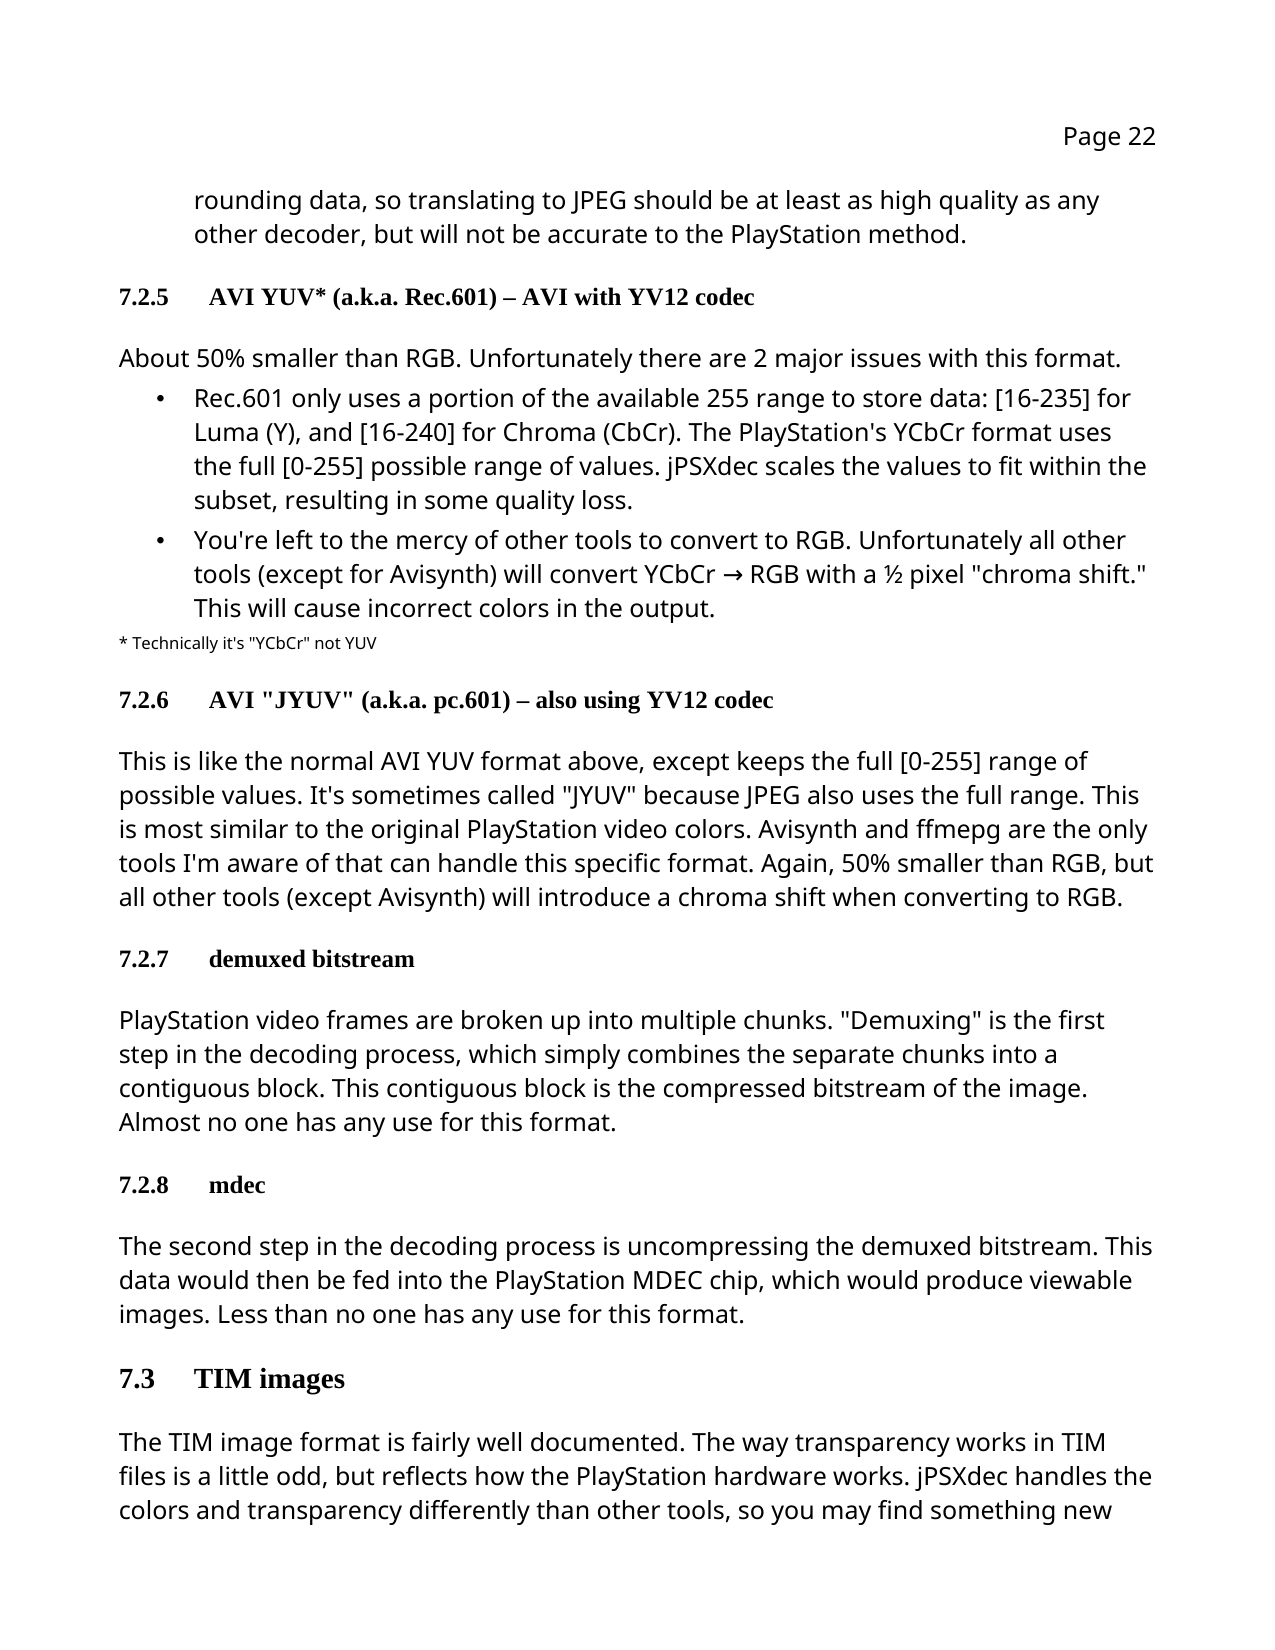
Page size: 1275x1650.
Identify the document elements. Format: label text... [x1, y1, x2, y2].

text PlayStation video frames are broken up into multiple chunks. "Demuxing" is the first step in the decoding process, which simply combines the separate chunks into a contiguous block. This contiguous block is the compressed bitstream of the image. Almost no one has any use for this format. [118, 1003, 1156, 1139]
text The second step in the decoding process is uncompressing the demuxed bitstream. This data would then be fed into the PlayStation MDEC chip, which would produce viewable images. Less than no one has any use for this format. [118, 1228, 1156, 1331]
subtitle TIM images [118, 1362, 1156, 1395]
text This is like the normal AVI YUV format above, except keeps the full [0-255] range of possible values. It's sometimes called "JYUV" because JPEG also uses the full range. This is most similar to the original PlayStation video colors. Avisynth and ffmepg are the only tools I'm aware of that can handle this specific format. Again, 50% smaller than RGB, but all other tools (except Avisynth) will introduce a chroma shift when converting to RGB. [118, 743, 1156, 913]
list You're left to the mercy of other tools to convert to RGB. Unfortunately all other tools (except for Avisynth) will convert YCbCr → RGB with a ½ pixel "chroma shift." This will cause incorrect colors in the output. [156, 523, 1156, 625]
text * Technically it's "YCbCr" not YUV [118, 631, 1156, 654]
subtitle demuxed bitstream [118, 944, 1156, 973]
list rounding data, so translating to JPEG should be at least as high quality as any other decoder, but will not be accurate to the PlayStation method. [156, 183, 1156, 251]
text About 50% smaller than RGB. Unfortunately there are 2 major issues with this format. [118, 341, 1156, 375]
subtitle mdec [118, 1170, 1156, 1199]
text The TIM image format is fairly well documented. The way transparency works in TIM files is a little odd, but reflects how the PlayStation hardware works. jPSXdec handles the colors and transparency differently than other tools, so you may find something new [118, 1424, 1156, 1527]
subtitle AVI "JYUV" (a.k.a. pc.601) – also using YV12 codec [118, 685, 1156, 714]
subtitle AVI YUV* (a.k.a. Rec.601) – AVI with YV12 codec [118, 282, 1156, 311]
list Rec.601 only uses a portion of the available 255 range to store data: [16-235] for Luma (Y), and [16-240] for Chroma (CbCr). The PlayStation's YCbCr format uses the full [0-255] possible range of values. jPSXdec scales the values to fit within the subset, resulting in some quality loss. [156, 381, 1156, 517]
